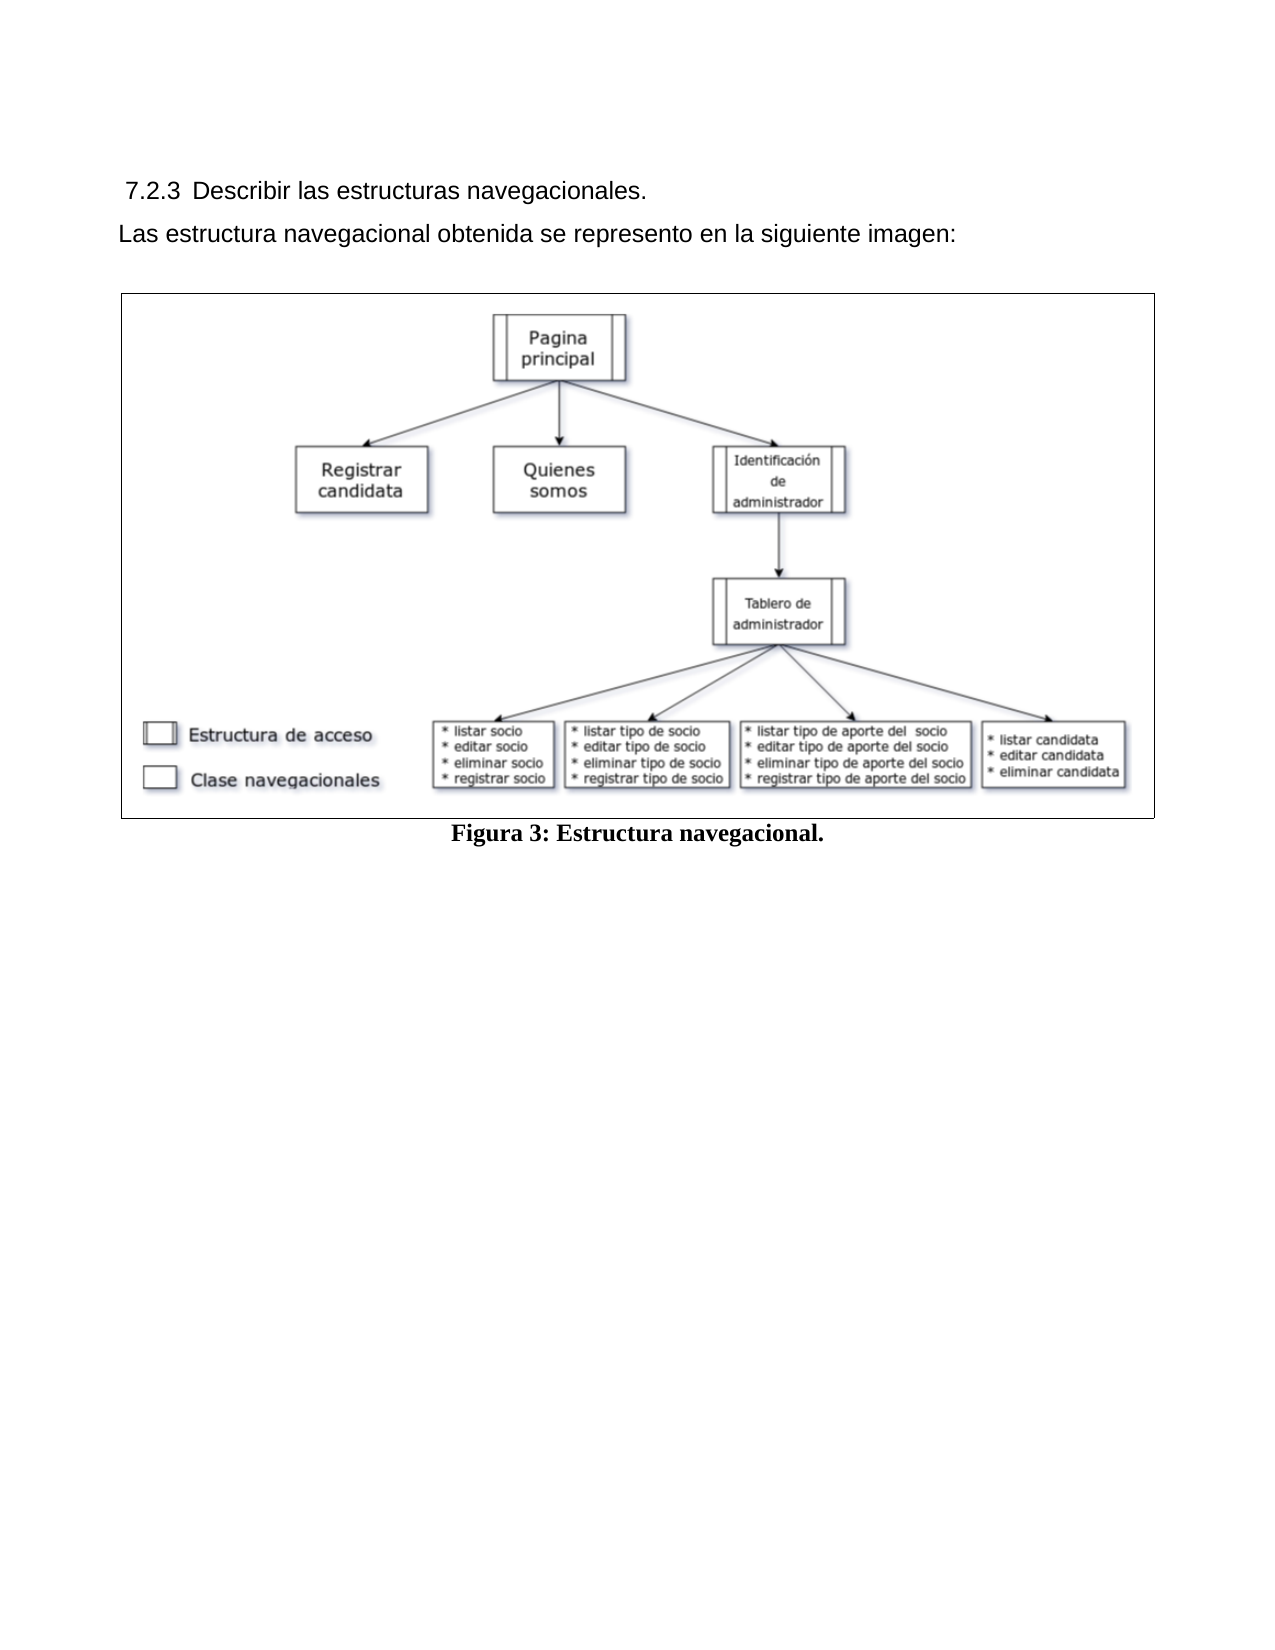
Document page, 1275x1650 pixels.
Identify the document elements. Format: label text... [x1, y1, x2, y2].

text Las estructura navegacional obtenida se represento en la siguiente imagen: [118, 219, 1157, 248]
picture [122, 294, 1154, 818]
subtitle Describir las estructuras navegacionales. [118, 176, 1157, 205]
text Figura 3: Estructura navegacional. [121, 819, 1154, 847]
